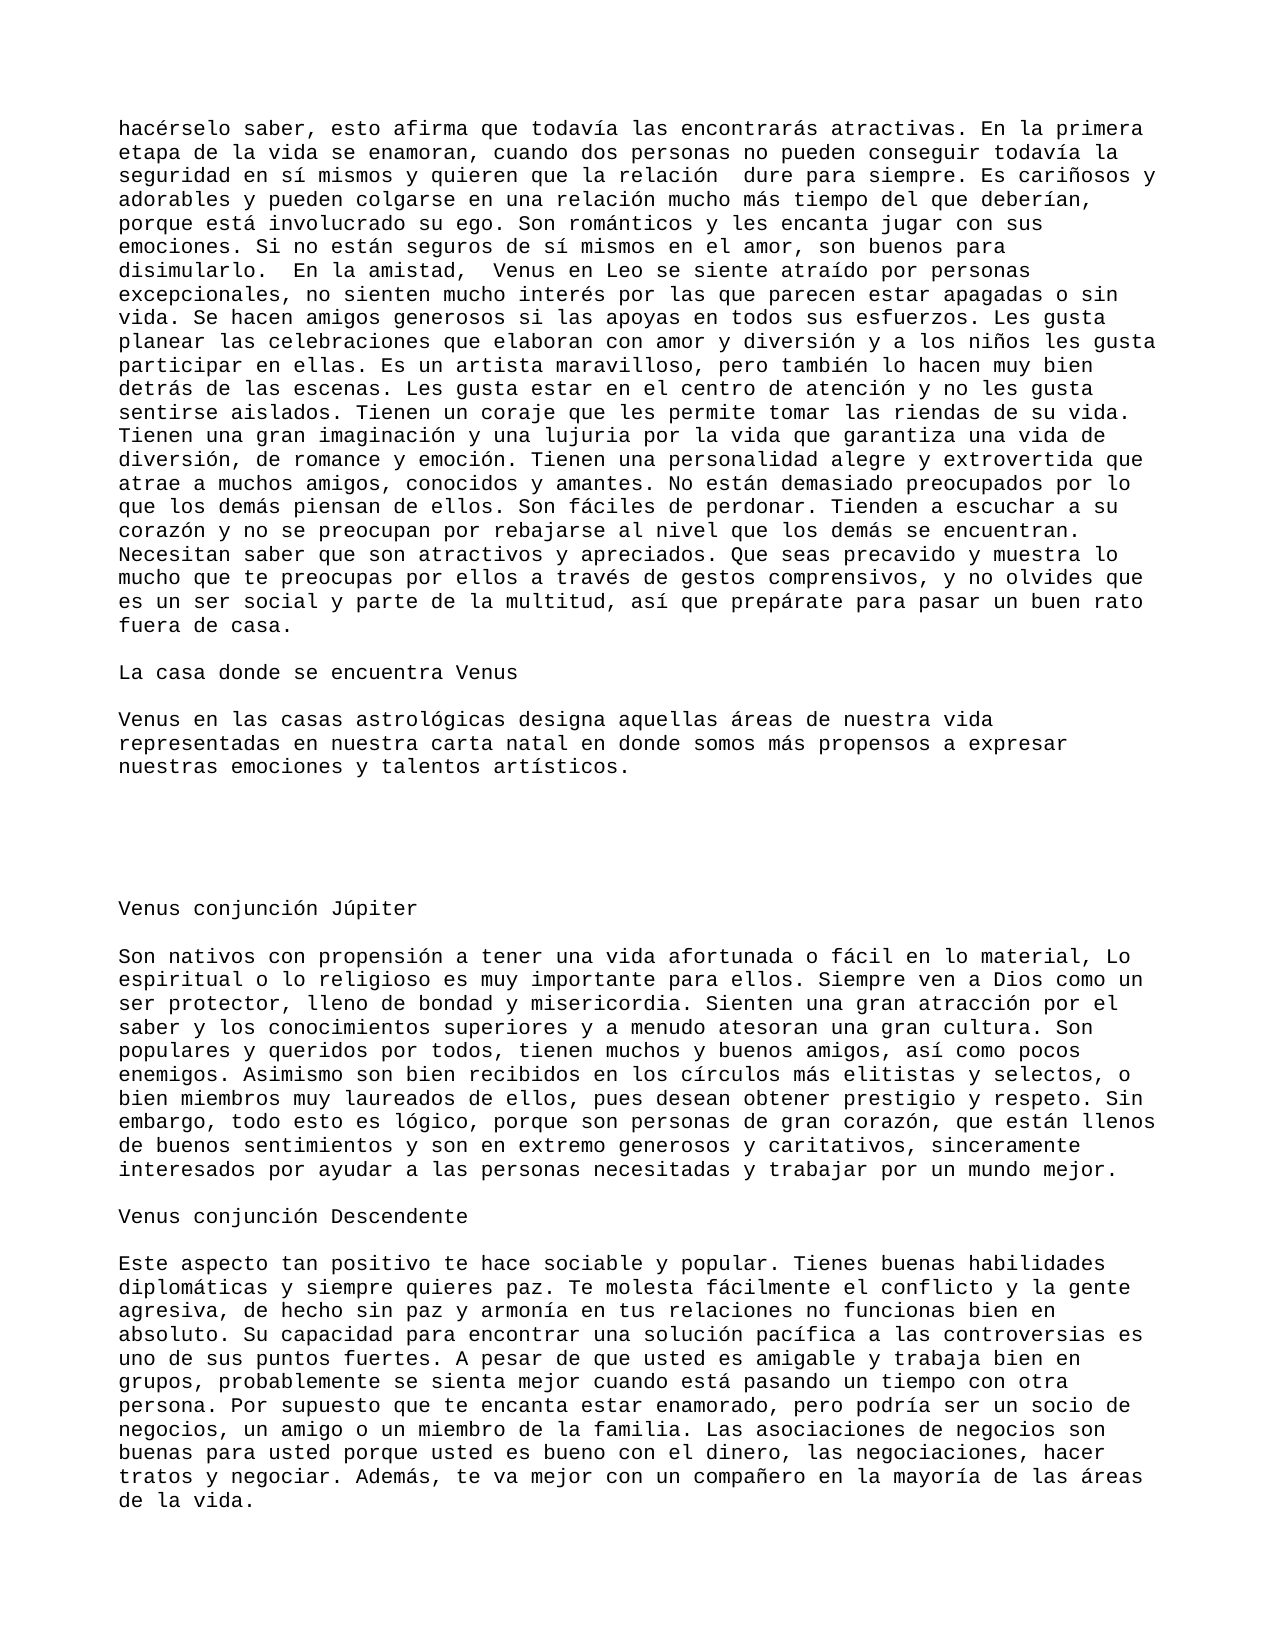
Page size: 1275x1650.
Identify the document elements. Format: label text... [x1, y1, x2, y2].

text Son nativos con propensión a tener una vida afortunada o fácil en lo material, Lo espiritual o lo religioso es muy importante para ellos. Siempre ven a Dios como un ser protector, lleno de bondad y misericordia. Sienten una gran atracción por el saber y los conocimientos superiores y a menudo atesoran una gran cultura. Son populares y queridos por todos, tienen muchos y buenos amigos, así como pocos enemigos. Asimismo son bien recibidos en los círculos más elitistas y selectos, o bien miembros muy laureados de ellos, pues desean obtener prestigio y respeto. Sin embargo, todo esto es lógico, porque son personas de gran corazón, que están llenos de buenos sentimientos y son en extremo generosos y caritativos, sinceramente interesados por ayudar a las personas necesitadas y trabajar por un mundo mejor. [118, 946, 1157, 1182]
text Venus en las casas astrológicas designa aquellas áreas de nuestra vida representadas en nuestra carta natal en donde somos más propensos a expresar nuestras emociones y talentos artísticos. [118, 709, 1157, 780]
text hacérselo saber, esto afirma que todavía las encontrarás atractivas. En la primera etapa de la vida se enamoran, cuando dos personas no pueden conseguir todavía la seguridad en sí mismos y quieren que la relación dure para siempre. Es cariñosos y adorables y pueden colgarse en una relación mucho más tiempo del que deberían, porque está involucrado su ego. Son románticos y les encanta jugar con sus emociones. Si no están seguros de sí mismos en el amor, son buenos para disimularlo. En la amistad, Venus en Leo se siente atraído por personas excepcionales, no sienten mucho interés por las que parecen estar apagadas o sin vida. Se hacen amigos generosos si las apoyas en todos sus esfuerzos. Les gusta planear las celebraciones que elaboran con amor y diversión y a los niños les gusta participar en ellas. Es un artista maravilloso, pero también lo hacen muy bien detrás de las escenas. Les gusta estar en el centro de atención y no les gusta sentirse aislados. Tienen un coraje que les permite tomar las riendas de su vida. Tienen una gran imaginación y una lujuria por la vida que garantiza una vida de diversión, de romance y emoción. Tienen una personalidad alegre y extrovertida que atrae a muchos amigos, conocidos y amantes. No están demasiado preocupados por lo que los demás piensan de ellos. Son fáciles de perdonar. Tienden a escuchar a su corazón y no se preocupan por rebajarse al nivel que los demás se encuentran. Necesitan saber que son atractivos y apreciados. Que seas precavido y muestra lo mucho que te preocupas por ellos a través de gestos comprensivos, y no olvides que es un ser social y parte de la multitud, así que prepárate para pasar un buen rato fuera de casa. [118, 118, 1157, 638]
text Venus conjunción Descendente [118, 1206, 1157, 1229]
text Venus conjunción Júpiter [118, 898, 1157, 922]
text Este aspecto tan positivo te hace sociable y popular. Tienes buenas habilidades diplomáticas y siempre quieres paz. Te molesta fácilmente el conflicto y la gente agresiva, de hecho sin paz y armonía en tus relaciones no funcionas bien en absoluto. Su capacidad para encontrar una solución pacífica a las controversias es uno de sus puntos fuertes. A pesar de que usted es amigable y trabaja bien en grupos, probablemente se sienta mejor cuando está pasando un tiempo con otra persona. Por supuesto que te encanta estar enamorado, pero podría ser un socio de negocios, un amigo o un miembro de la familia. Las asociaciones de negocios son buenas para usted porque usted es bueno con el dinero, las negociaciones, hacer tratos y negociar. Además, te va mejor con un compañero en la mayoría de las áreas de la vida. [118, 1253, 1157, 1513]
text La casa donde se encuentra Venus [118, 662, 1157, 686]
